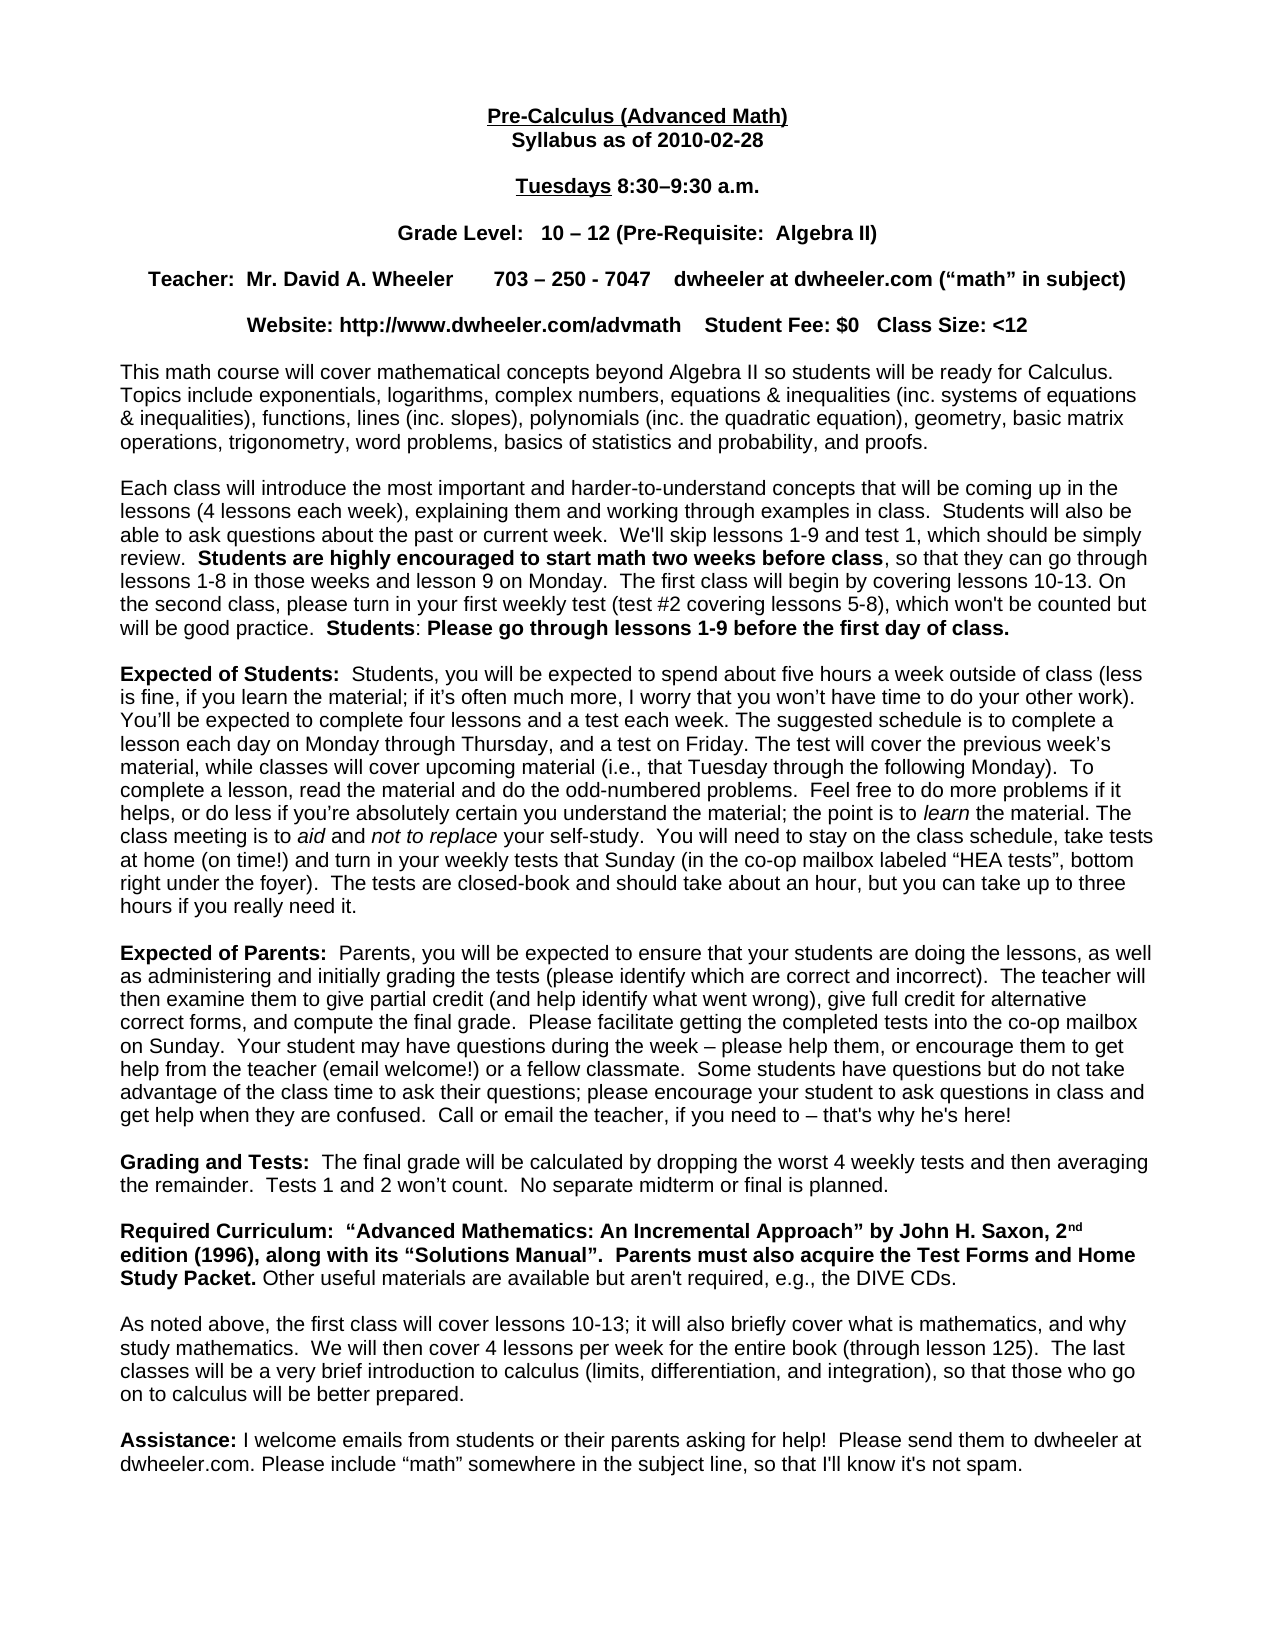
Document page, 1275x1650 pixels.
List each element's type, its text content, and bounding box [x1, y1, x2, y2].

text Assistance: I welcome emails from students or their parents asking for help! Please send them to dwheeler at dwheeler.com. Please include “math” somewhere in the subject line, so that I'll know it's not spam. [120, 1429, 1155, 1476]
text Grading and Tests: The final grade will be calculated by dropping the worst 4 weekly tests and then averaging the remainder. Tests 1 and 2 won’t count. No separate midterm or final is planned. [120, 1150, 1155, 1197]
text Expected of Parents: Parents, you will be expected to ensure that your students are doing the lessons, as well as administering and initially grading the tests (please identify which are correct and incorrect). The teacher will then examine them to give partial credit (and help identify what went wrong), give full credit for alternative correct forms, and compute the final grade. Please facilitate getting the completed tests into the co-op mailbox on Sunday. Your student may have questions during the week – please help them, or encourage them to get help from the teacher (email welcome!) or a fellow classmate. Some students have questions but do not take advantage of the class time to ask their questions; please encourage your student to ask questions in class and get help when they are confused. Call or email the teacher, if you need to – that's why he's here! [120, 941, 1155, 1127]
text As noted above, the first class will cover lessons 10-13; it will also briefly cover what is mathematics, and why study mathematics. We will then cover 4 lessons per week for the entire book (through lesson 125). The last classes will be a very brief introduction to calculus (limits, differentiation, and integration), so that those who go on to calculus will be better prepared. [120, 1313, 1155, 1406]
text Required Curriculum: “Advanced Mathematics: An Incremental Approach” by John H. Saxon, 2nd edition (1996), along with its “Solutions Manual”. Parents must also acquire the Test Forms and Home Study Packet. Other useful materials are available but aren't required, e.g., the DIVE CDs. [120, 1220, 1155, 1290]
text This math course will cover mathematical concepts beyond Algebra II so students will be ready for Calculus. Topics include exponentials, logarithms, complex numbers, equations & inequalities (inc. systems of equations & inequalities), functions, lines (inc. slopes), polynomials (inc. the quadratic equation), geometry, basic matrix operations, trigonometry, word problems, basics of statistics and probability, and proofs. [120, 361, 1155, 453]
text Each class will introduce the most important and harder-to-understand concepts that will be coming up in the lessons (4 lessons each week), explaining them and working through examples in class. Students will also be able to ask questions about the past or current week. We'll skip lessons 1-9 and test 1, which should be simply review. Students are highly encouraged to start math two weeks before class, so that they can go through lessons 1-8 in those weeks and lesson 9 on Monday. The first class will begin by covering lessons 10-13. On the second class, please turn in your first weekly test (test #2 covering lessons 5-8), which won't be counted but will be good practice. Students: Please go through lessons 1-9 before the first day of class. [120, 477, 1155, 639]
text Pre-Calculus (Advanced Math) [120, 105, 1155, 128]
text Tuesdays 8:30–9:30 a.m. [120, 175, 1155, 198]
text Grade Level: 10 – 12 (Pre-Requisite: Algebra II) [120, 221, 1155, 244]
text Expected of Students: Students, you will be expected to spend about five hours a week outside of class (less is fine, if you learn the material; if it’s often much more, I worry that you won’t have time to do your other work). You’ll be expected to complete four lessons and a test each week. The suggested schedule is to complete a lesson each day on Monday through Thursday, and a test on Friday. The test will cover the previous week’s material, while classes will cover upcoming material (i.e., that Tuesday through the following Monday). To complete a lesson, read the material and do the odd-numbered problems. Feel free to do more problems if it helps, or do less if you’re absolutely certain you understand the material; the point is to learn the material. The class meeting is to aid and not to replace your self-study. You will need to stay on the class schedule, take tests at home (on time!) and turn in your weekly tests that Sunday (in the co-op mailbox labeled “HEA tests”, bottom right under the foyer). The tests are closed-book and should take about an hour, but you can take up to three hours if you really need it. [120, 662, 1155, 918]
text Syllabus as of 2010-02-28 [120, 128, 1155, 151]
text Website: http://www.dwheeler.com/advmath Student Fee: $0 Class Size: <12 [120, 314, 1155, 337]
text Teacher: Mr. David A. Wheeler 703 – 250 - 7047 dwheeler at dwheeler.com (“math” in subject) [120, 268, 1155, 291]
